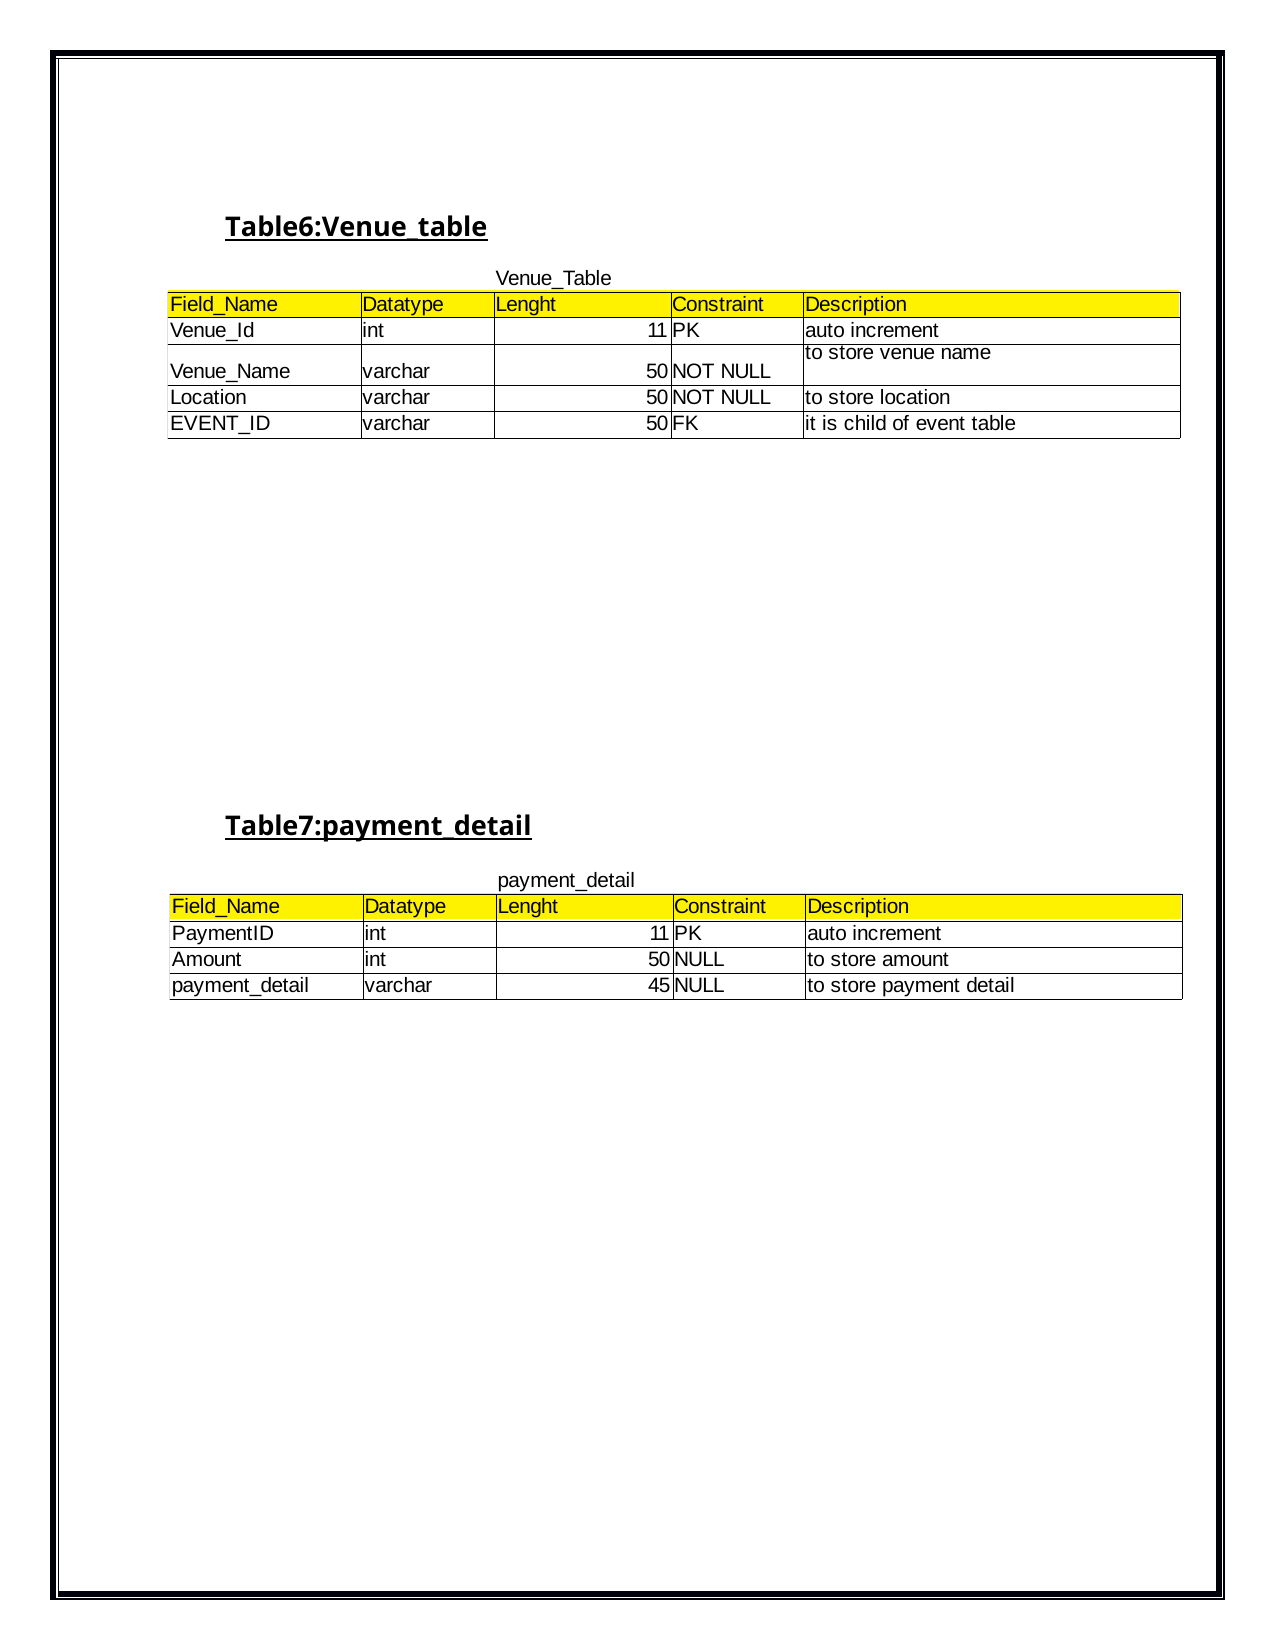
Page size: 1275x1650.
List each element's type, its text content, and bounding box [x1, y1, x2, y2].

text Table7:payment_detail [225, 807, 1125, 843]
text Table6:Venue_table [225, 208, 1125, 244]
